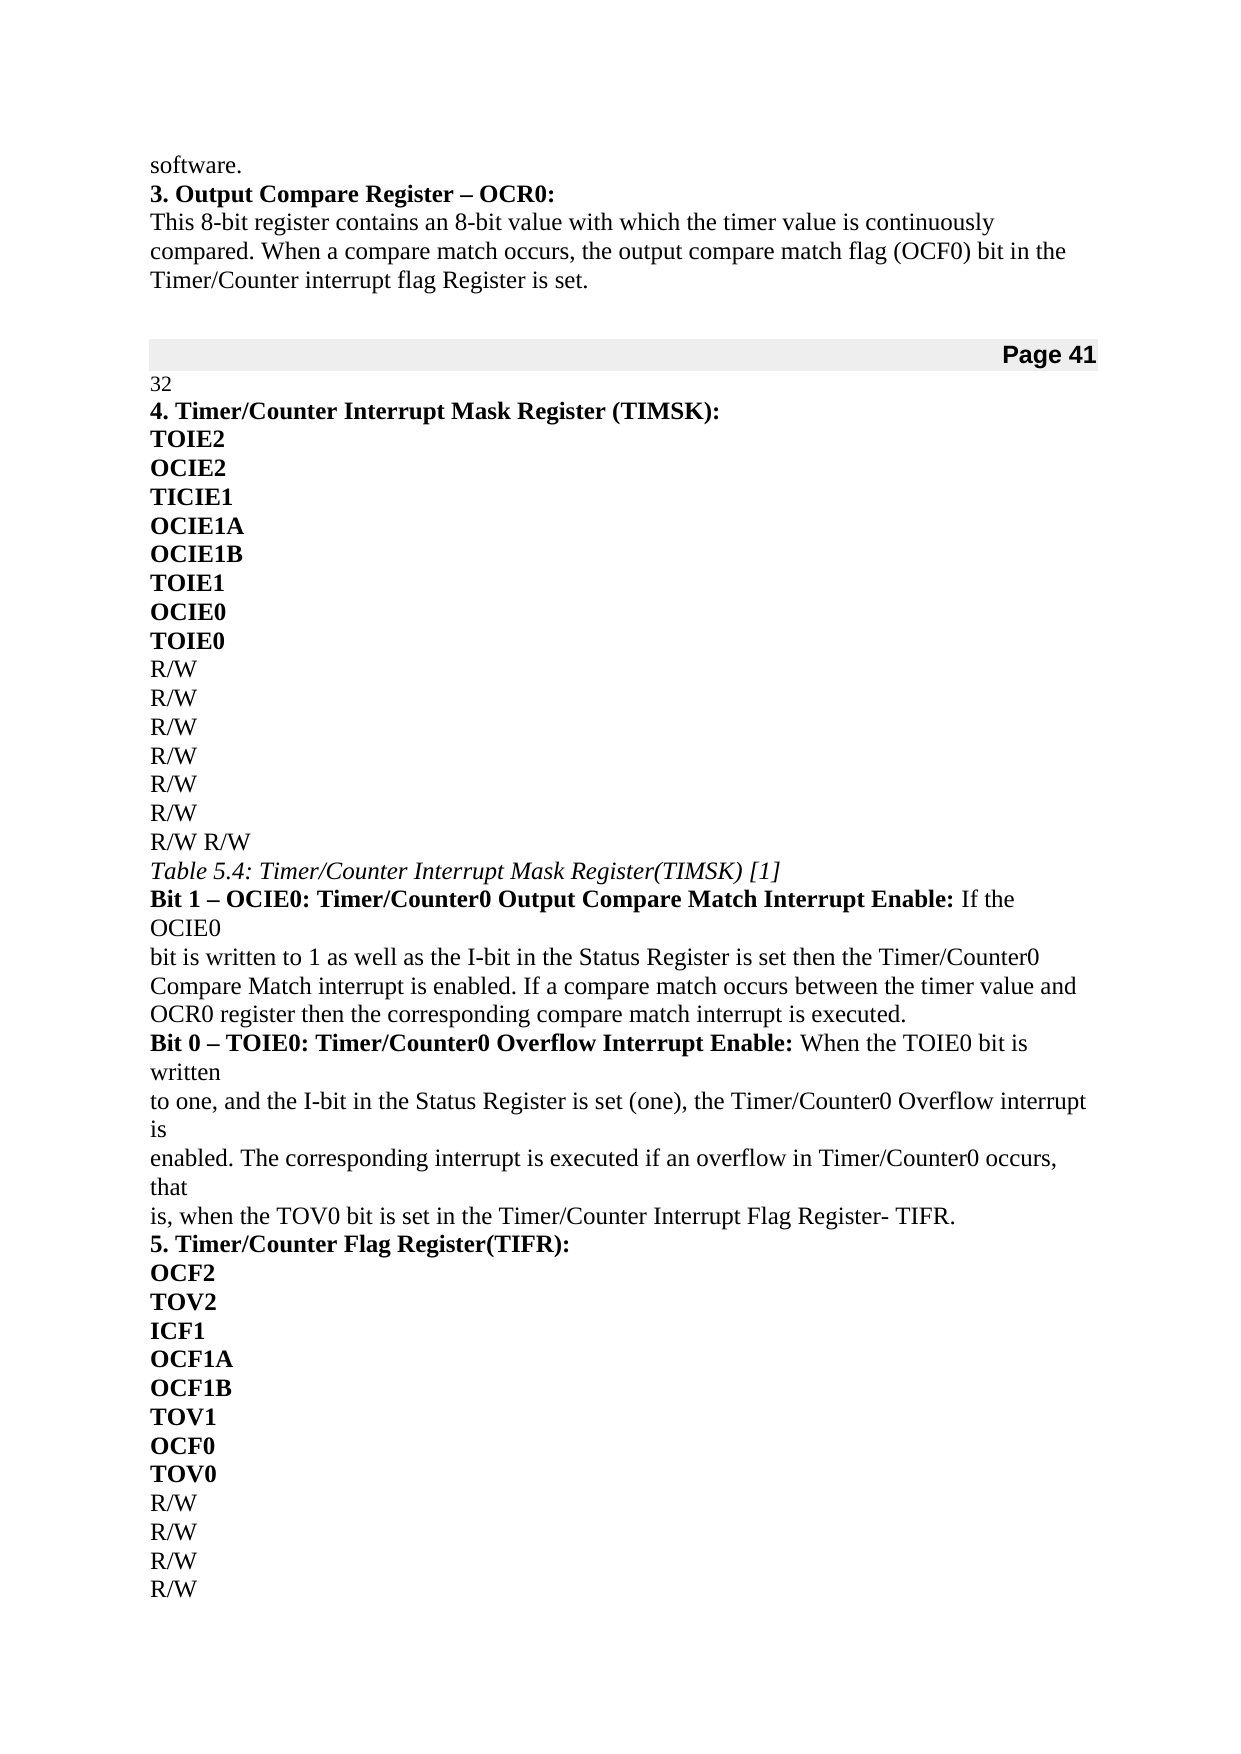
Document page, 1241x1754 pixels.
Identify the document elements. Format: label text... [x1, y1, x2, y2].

text R/W [150, 712, 1090, 741]
text OCR0 register then the corresponding compare match interrupt is executed. [150, 999, 1090, 1028]
text bit is written to 1 as well as the I-bit in the Status Register is set then the Timer/Counter0 [150, 942, 1090, 971]
text R/W [150, 798, 1090, 827]
text OCIE0 [150, 597, 1090, 626]
text TOV2 [150, 1287, 1090, 1316]
text TOV0 [150, 1459, 1090, 1488]
text Compare Match interrupt is enabled. If a compare match occurs between the timer value and [150, 971, 1090, 999]
text TOIE2 [150, 424, 1090, 453]
text TOIE1 [150, 568, 1090, 597]
text R/W [150, 1517, 1090, 1546]
text compared. When a compare match occurs, the output compare match flag (OCF0) bit in the [150, 236, 1090, 265]
text R/W [150, 683, 1090, 712]
text Bit 0 – TOIE0: Timer/Counter0 Overflow Interrupt Enable: When the TOIE0 bit is written [150, 1028, 1090, 1086]
text Bit 1 – OCIE0: Timer/Counter0 Output Compare Match Interrupt Enable: If the OCIE0 [150, 884, 1090, 942]
text 32 [150, 371, 1090, 396]
text Timer/Counter interrupt flag Register is set. [150, 265, 1090, 294]
text R/W R/W [150, 827, 1090, 856]
text OCF1B [150, 1373, 1090, 1402]
text TICIE1 [150, 482, 1090, 511]
text OCF0 [150, 1431, 1090, 1459]
text OCIE1B [150, 539, 1090, 568]
text R/W [150, 1574, 1090, 1603]
text TOV1 [150, 1402, 1090, 1431]
text R/W [150, 654, 1090, 683]
text 3. Output Compare Register – OCR0: [150, 179, 1090, 207]
text OCF1A [150, 1344, 1090, 1373]
text OCF2 [150, 1258, 1090, 1287]
text Table 5.4: Timer/Counter Interrupt Mask Register(TIMSK) [1] [150, 856, 1090, 884]
text OCIE1A [150, 511, 1090, 539]
text R/W [150, 1546, 1090, 1574]
text R/W [150, 769, 1090, 798]
text 4. Timer/Counter Interrupt Mask Register (TIMSK): [150, 396, 1090, 424]
table_header Page 41 [149, 339, 1098, 371]
text ICF1 [150, 1316, 1090, 1344]
text OCIE2 [150, 453, 1090, 482]
text is, when the TOV0 bit is set in the Timer/Counter Interrupt Flag Register- TIFR. [150, 1201, 1090, 1229]
text 5. Timer/Counter Flag Register(TIFR): [150, 1229, 1090, 1258]
text R/W [150, 741, 1090, 769]
text to one, and the I-bit in the Status Register is set (one), the Timer/Counter0 Overflow interrupt is [150, 1086, 1090, 1143]
text enabled. The corresponding interrupt is executed if an overflow in Timer/Counter0 occurs, that [150, 1143, 1090, 1201]
text TOIE0 [150, 626, 1090, 654]
text This 8-bit register contains an 8-bit value with which the timer value is continuously [150, 207, 1090, 236]
text software. [150, 150, 1090, 179]
text R/W [150, 1488, 1090, 1517]
